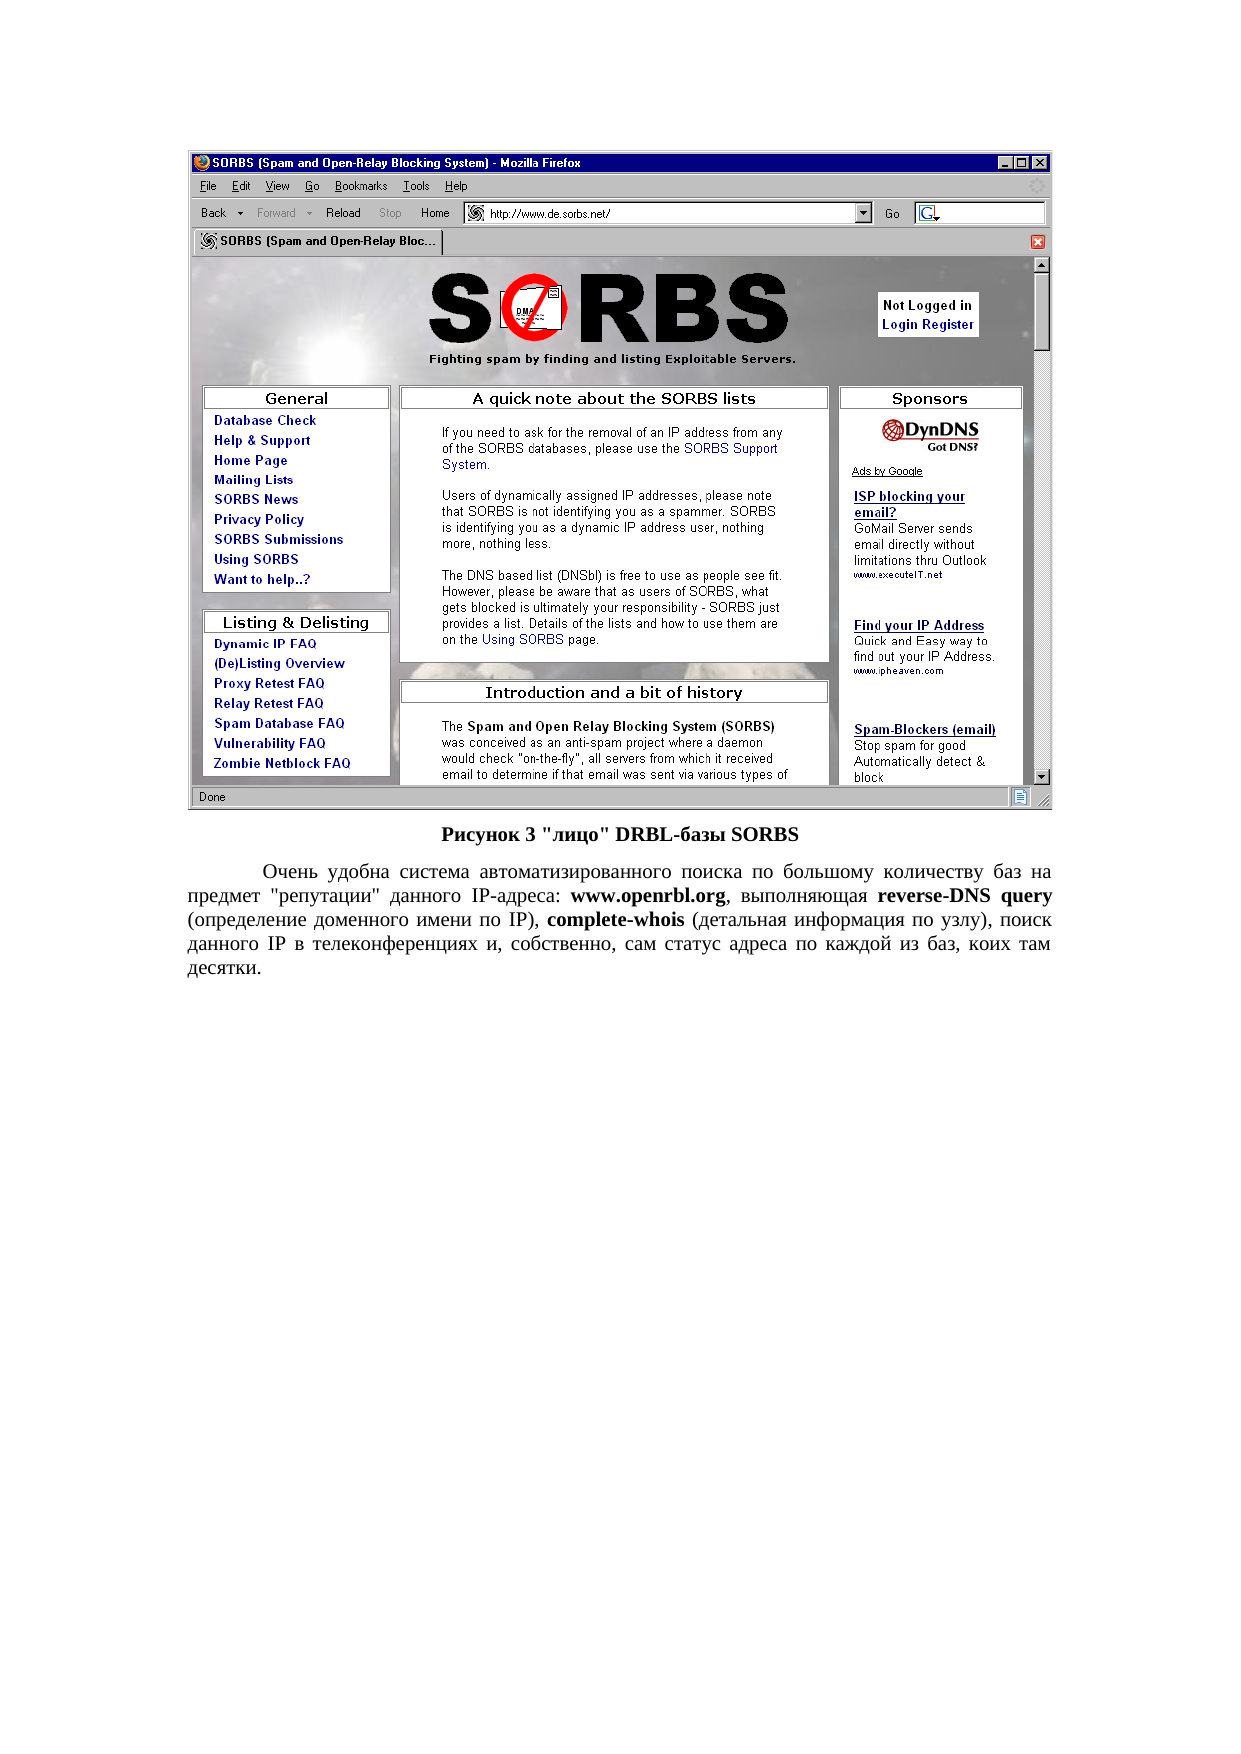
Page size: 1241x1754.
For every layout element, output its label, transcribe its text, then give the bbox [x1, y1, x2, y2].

picture [188, 150, 1053, 810]
text Рисунок 3 "лицо" DRBL-базы SORBS [187, 822, 1053, 846]
text Очень удобна система автоматизированного поиска по большому количеству баз на предмет "репутации" данного IP-адреса: www.openrbl.org, выполняющая reverse-DNS query (определение доменного имени по IP), complete-whois (детальная информация по узлу), поиск данного IP в телеконференциях и, собственно, сам статус адреса по каждой из баз, коих там десятки. [187, 859, 1053, 979]
